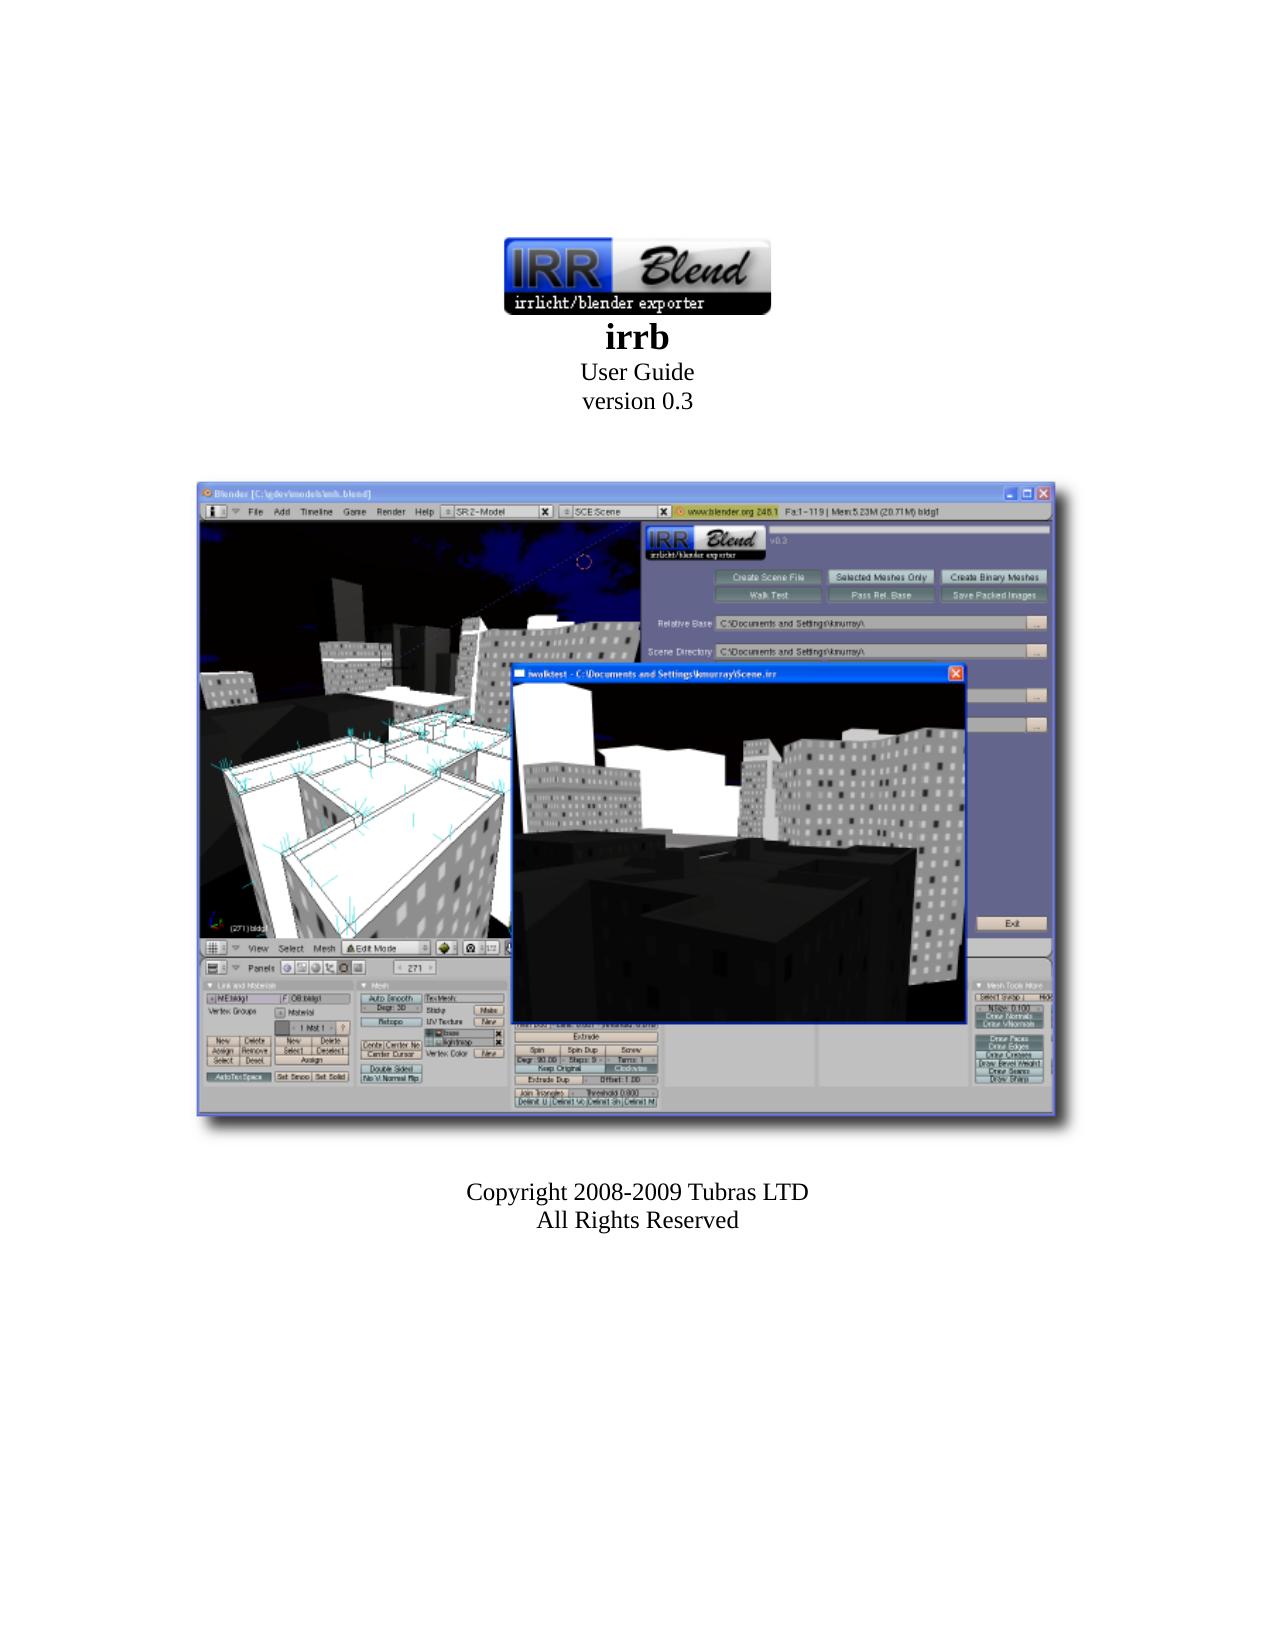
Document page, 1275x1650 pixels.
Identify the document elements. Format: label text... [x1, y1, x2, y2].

text User Guide [187, 357, 1087, 386]
text version 0.3 [187, 386, 1087, 415]
text All Rights Reserved [187, 1206, 1087, 1234]
text irrb [187, 314, 1087, 357]
picture [503, 236, 772, 315]
text Copyright 2008-2009 Tubras LTD [187, 1177, 1087, 1206]
picture [187, 472, 1088, 1149]
